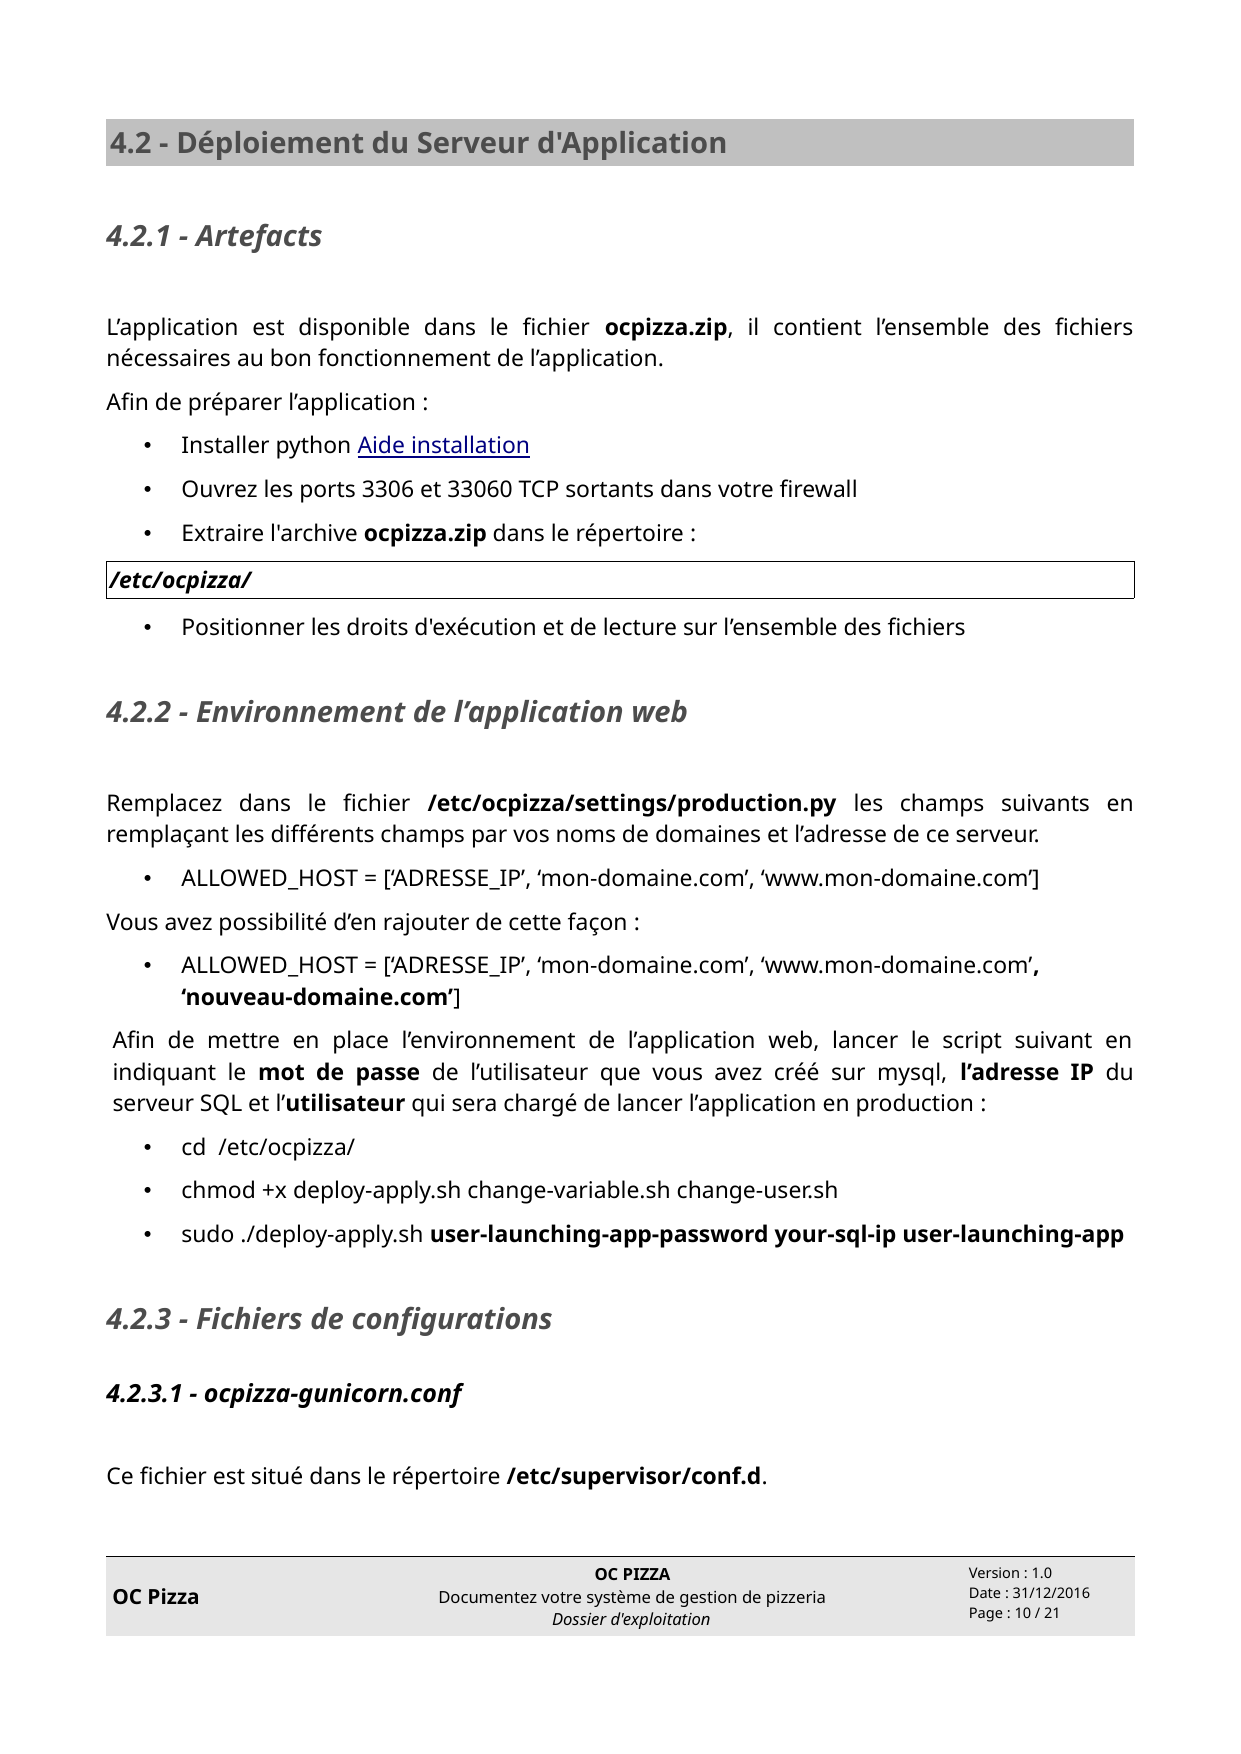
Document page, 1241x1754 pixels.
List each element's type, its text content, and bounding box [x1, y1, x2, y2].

list ALLOWED_HOST = [‘ADRESSE_IP’, ‘mon-domaine.com’, ‘www.mon-domaine.com’] [144, 862, 1134, 893]
text /etc/ocpizza/ [107, 562, 1134, 598]
list Installer python Aide installation [144, 429, 1134, 461]
subtitle Déploiement du Serveur d'Application [107, 120, 1133, 165]
subtitle ocpizza-gunicorn.conf [106, 1376, 1134, 1409]
list ALLOWED_HOST = [‘ADRESSE_IP’, ‘mon-domaine.com’, ‘www.mon-domaine.com’, ‘nouveau-domaine.com’] [144, 949, 1134, 1012]
list cd /etc/ocpizza/ [144, 1131, 1134, 1162]
text Vous avez possibilité d’en rajouter de cette façon : [106, 906, 1134, 937]
text L’application est disponible dans le fichier ocpizza.zip, il contient l’ensemble des fichiers nécessaires au bon fonctionnement de l’application. [106, 311, 1134, 373]
subtitle Fichiers de configurations [106, 1298, 1134, 1338]
list chmod +x deploy-apply.sh change-variable.sh change-user.sh [144, 1174, 1134, 1206]
list Ouvrez les ports 3306 et 33060 TCP sortants dans votre firewall [144, 473, 1134, 504]
subtitle Artefacts [106, 215, 1134, 254]
list Positionner les droits d'exécution et de lecture sur l’ensemble des fichiers [144, 611, 1134, 642]
text Afin de préparer l’application : [106, 386, 1134, 417]
list sudo ./deploy-apply.sh user-launching-app-password your-sql-ip user-launching-app [144, 1218, 1134, 1249]
text Afin de mettre en place l’environnement de l’application web, lancer le script suivant en indiquant le mot de passe de l’utilisateur que vous avez créé sur mysql, l’adresse IP du serveur SQL et l’utilisateur qui sera chargé de lancer l’application en production : [112, 1024, 1134, 1118]
subtitle Environnement de l’application web [106, 691, 1134, 731]
text Ce fichier est situé dans le répertoire /etc/supervisor/conf.d. [106, 1459, 1134, 1491]
list Extraire l'archive ocpizza.zip dans le répertoire : [144, 517, 1134, 548]
text Remplacez dans le fichier /etc/ocpizza/settings/production.py les champs suivants en remplaçant les différents champs par vos noms de domaines et l’adresse de ce serveur. [106, 787, 1134, 849]
